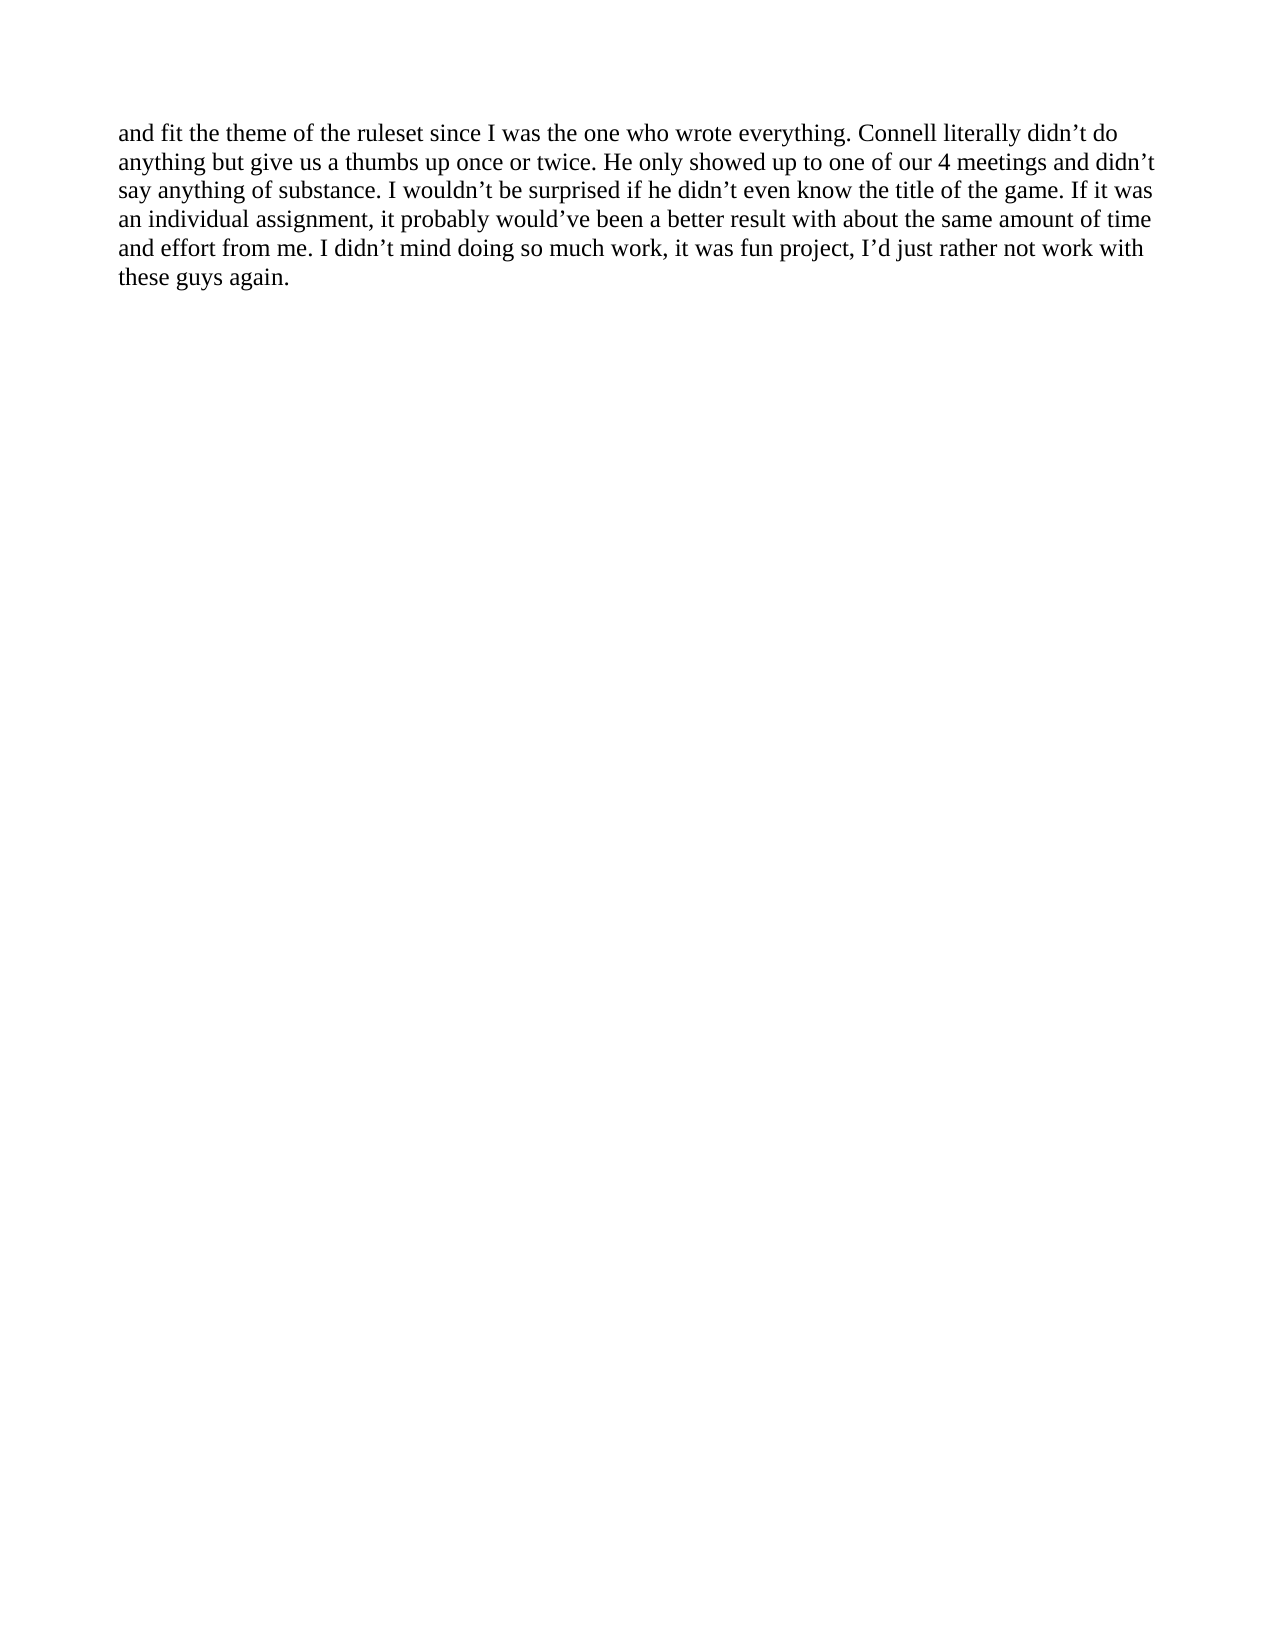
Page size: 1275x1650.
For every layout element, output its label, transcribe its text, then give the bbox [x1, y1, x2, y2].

text and fit the theme of the ruleset since I was the one who wrote everything. Connell literally didn’t do anything but give us a thumbs up once or twice. He only showed up to one of our 4 meetings and didn’t say anything of substance. I wouldn’t be surprised if he didn’t even know the title of the game. If it was an individual assignment, it probably would’ve been a better result with about the same amount of time and effort from me. I didn’t mind doing so much work, it was fun project, I’d just rather not work with these guys again. [118, 118, 1157, 291]
